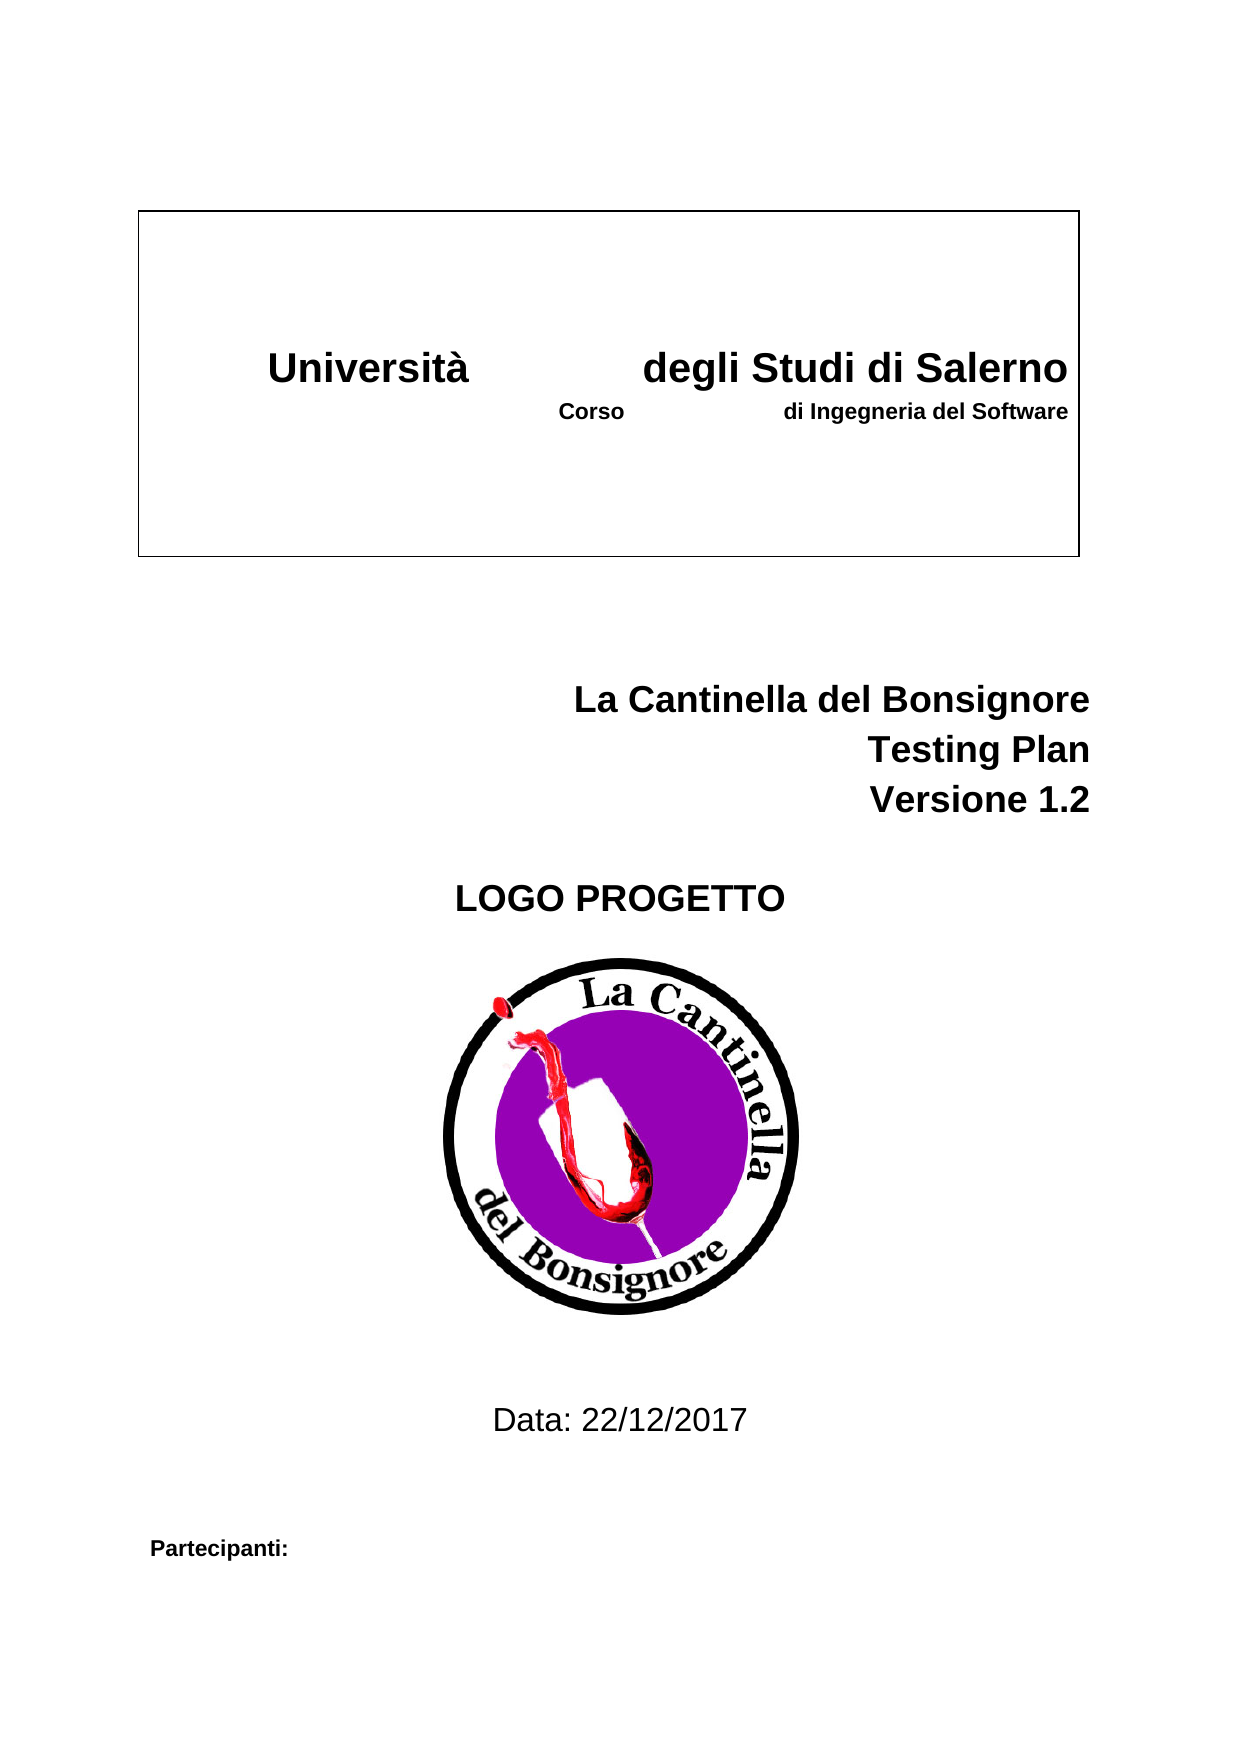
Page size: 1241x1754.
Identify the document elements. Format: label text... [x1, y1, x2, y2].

text La Cantinella del Bonsignore [150, 678, 1090, 721]
text Versione 1.2 [150, 777, 1090, 820]
text Testing Plan [150, 727, 1090, 770]
text LOGO PROGETTO [150, 876, 1090, 1346]
picture [340, 925, 901, 1347]
table_header Università degli Studi di Salerno Corso di Ingegneria del Software [139, 212, 1078, 556]
text Partecipanti: [150, 1534, 1090, 1561]
text Data: 22/12/2017 [150, 1400, 1090, 1438]
